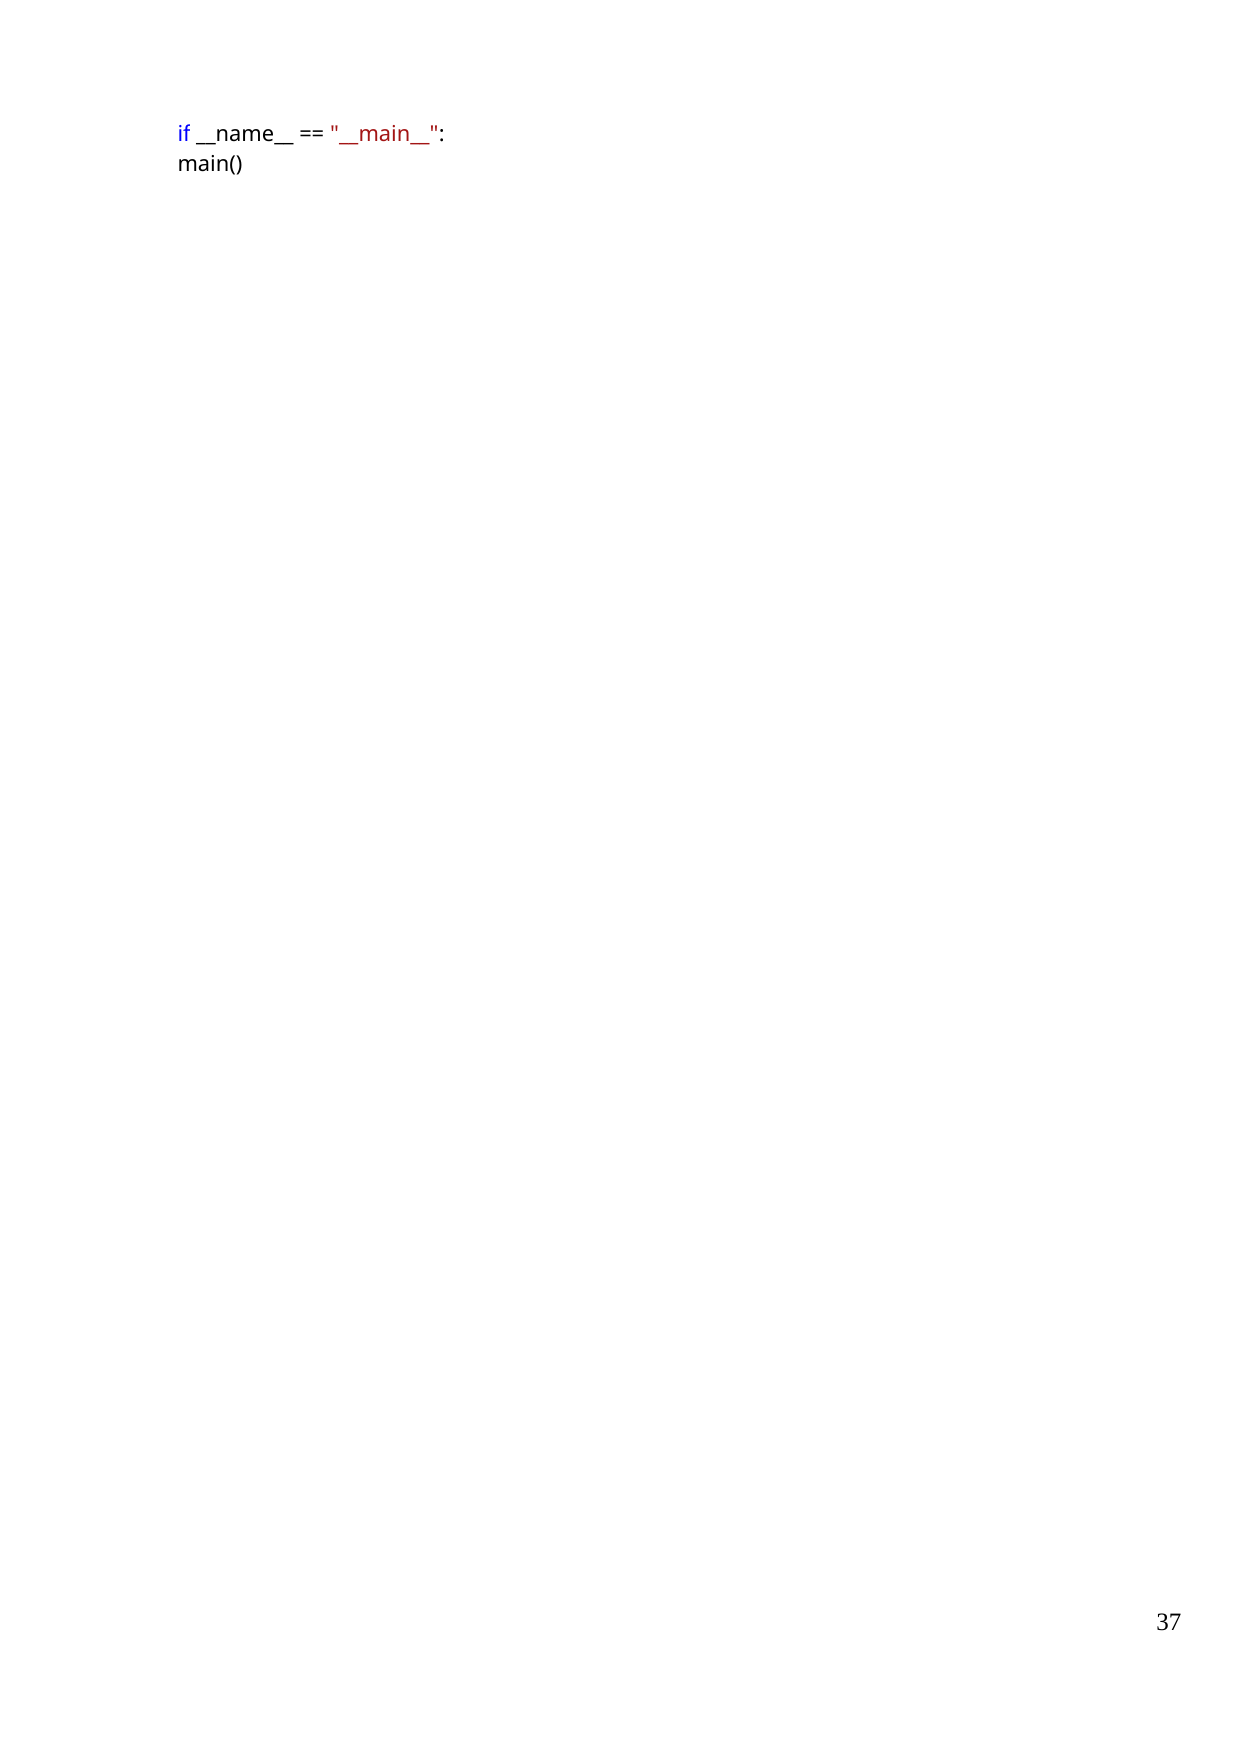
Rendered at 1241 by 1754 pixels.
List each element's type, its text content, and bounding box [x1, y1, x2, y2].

text main() [177, 148, 1181, 178]
text if __name__ == "__main__": [177, 118, 1181, 148]
